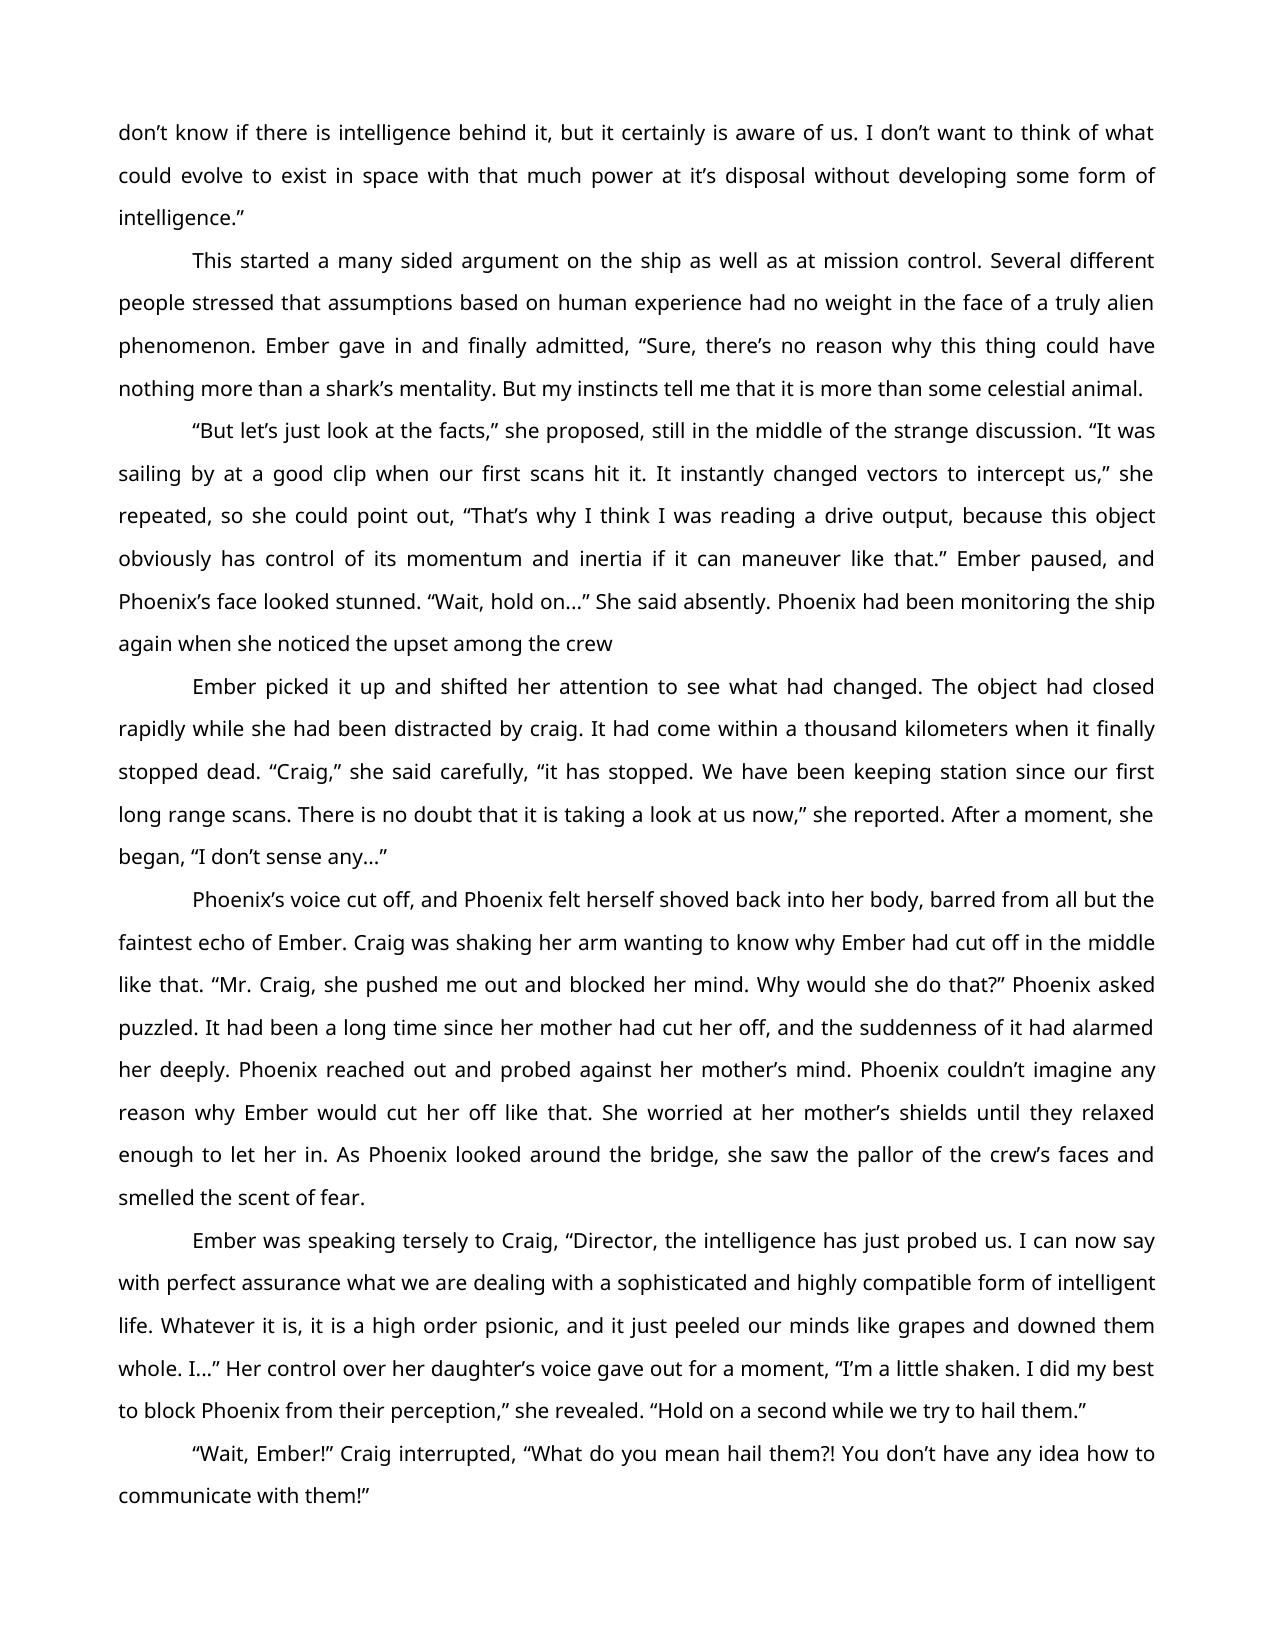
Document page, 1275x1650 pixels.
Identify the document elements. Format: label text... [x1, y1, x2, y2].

text Ember picked it up and shifted her attention to see what had changed. The object had closed rapidly while she had been distracted by craig. It had come within a thousand kilometers when it finally stopped dead. “Craig,” she said carefully, “it has stopped. We have been keeping station since our first long range scans. There is no doubt that it is taking a look at us now,” she reported. After a moment, she began, “I don’t sense any...” [118, 672, 1157, 871]
text Ember was speaking tersely to Craig, “Director, the intelligence has just probed us. I can now say with perfect assurance what we are dealing with a sophisticated and highly compatible form of intelligent life. Whatever it is, it is a high order psionic, and it just peeled our minds like grapes and downed them whole. I...” Her control over her daughter’s voice gave out for a moment, “I’m a little shaken. I did my best to block Phoenix from their perception,” she revealed. “Hold on a second while we try to hail them.” [118, 1226, 1157, 1425]
text Phoenix’s voice cut off, and Phoenix felt herself shoved back into her body, barred from all but the faintest echo of Ember. Craig was shaking her arm wanting to know why Ember had cut off in the middle like that. “Mr. Craig, she pushed me out and blocked her mind. Why would she do that?” Phoenix asked puzzled. It had been a long time since her mother had cut her off, and the suddenness of it had alarmed her deeply. Phoenix reached out and probed against her mother’s mind. Phoenix couldn’t imagine any reason why Ember would cut her off like that. She worried at her mother’s shields until they relaxed enough to let her in. As Phoenix looked around the bridge, she saw the pallor of the crew’s faces and smelled the scent of fear. [118, 885, 1157, 1212]
text “Wait, Ember!” Craig interrupted, “What do you mean hail them?! You don’t have any idea how to communicate with them!” [118, 1439, 1157, 1510]
text don’t know if there is intelligence behind it, but it certainly is aware of us. I don’t want to think of what could evolve to exist in space with that much power at it’s disposal without developing some form of intelligence.” [118, 118, 1157, 232]
text This started a many sided argument on the ship as well as at mission control. Several different people stressed that assumptions based on human experience had no weight in the face of a truly alien phenomenon. Ember gave in and finally admitted, “Sure, there’s no reason why this thing could have nothing more than a shark’s mentality. But my instincts tell me that it is more than some celestial animal. [118, 246, 1157, 402]
text “But let’s just look at the facts,” she proposed, still in the middle of the strange discussion. “It was sailing by at a good clip when our first scans hit it. It instantly changed vectors to intercept us,” she repeated, so she could point out, “That’s why I think I was reading a drive output, because this object obviously has control of its momentum and inertia if it can maneuver like that.” Ember paused, and Phoenix’s face looked stunned. “Wait, hold on...” She said absently. Phoenix had been monitoring the ship again when she noticed the upset among the crew [118, 416, 1157, 658]
